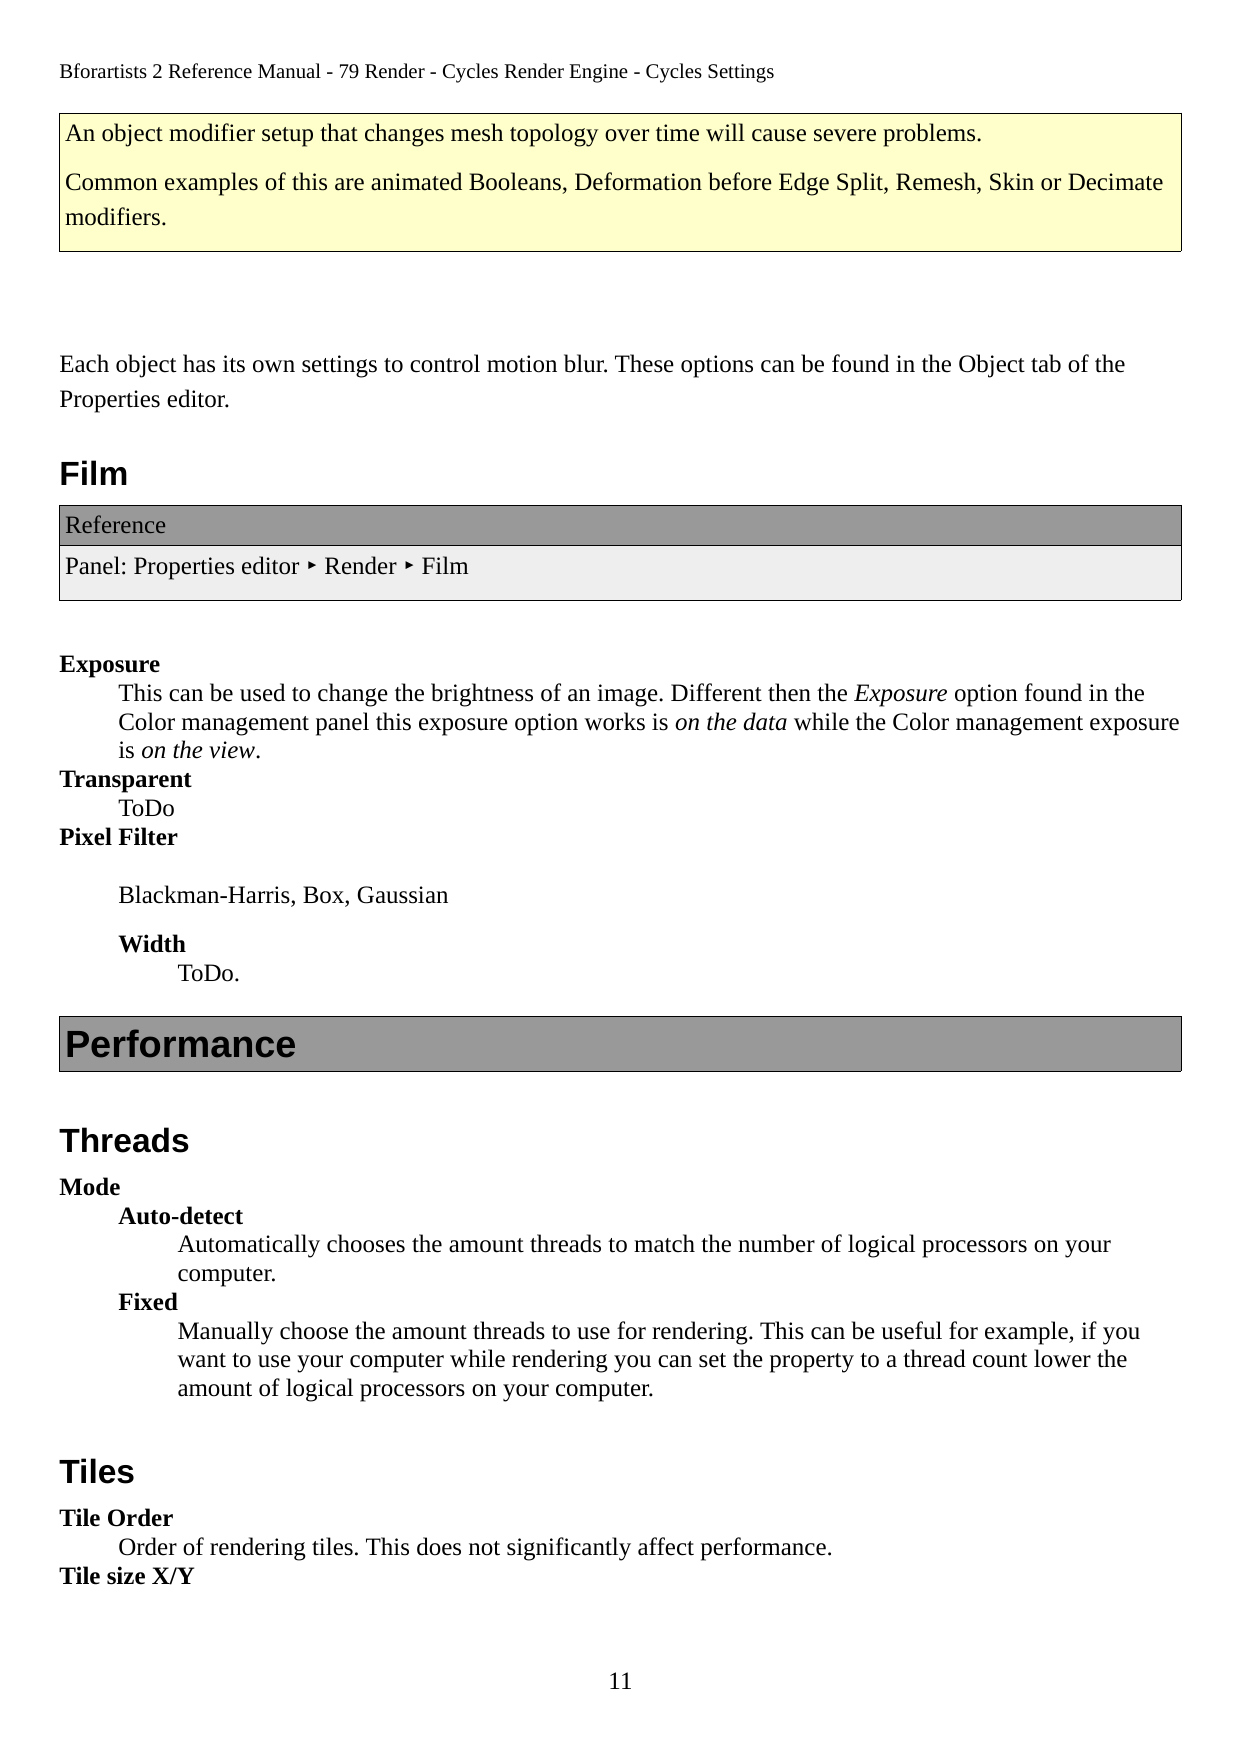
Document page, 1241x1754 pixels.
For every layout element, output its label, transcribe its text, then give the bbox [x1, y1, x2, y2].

subtitle Fixed [118, 1287, 1181, 1316]
subtitle Mode [59, 1172, 1181, 1201]
subtitle Auto-detect [118, 1201, 1181, 1229]
subtitle Film [59, 454, 1181, 492]
subtitle Pixel Filter [59, 822, 1181, 850]
list Automatically chooses the amount threads to match the number of logical processors on your computer. [177, 1229, 1181, 1287]
subtitle Transparent [59, 764, 1181, 793]
subtitle Exposure [59, 649, 1181, 678]
text Blackman-Harris, Box, Gaussian [118, 880, 1181, 909]
list ToDo. [177, 958, 1181, 986]
subtitle Tile size X/Y [59, 1561, 1181, 1590]
table_header Reference [60, 506, 1181, 545]
subtitle Width [118, 929, 1181, 958]
subtitle Threads [59, 1121, 1181, 1159]
list This can be used to change the brightness of an image. Different then the Exposure option found in the Color management panel this exposure option works is on the data while the Color management exposure is on the view. [118, 678, 1181, 764]
subtitle Tile Order [59, 1503, 1181, 1532]
table_cell An object modifier setup that changes mesh topology over time will cause severe problems. Common examples of this are animated Booleans, Deformation before Edge Split, Remesh, Skin or Decimate modifiers. [60, 114, 1181, 251]
list Manually choose the amount threads to use for rendering. This can be useful for example, if you want to use your computer while rendering you can set the property to a thread count lower the amount of logical processors on your computer. [177, 1316, 1181, 1402]
list Order of rendering tiles. This does not significantly affect performance. [118, 1532, 1181, 1561]
text Each object has its own settings to control motion blur. These options can be found in the Object tab of the Properties editor. [59, 349, 1181, 412]
subtitle Tiles [59, 1452, 1181, 1491]
table_header Performance [60, 1017, 1181, 1071]
list ToDo [118, 793, 1181, 822]
table_cell Panel: Properties editor ‣ Render ‣ Film [60, 546, 1181, 600]
